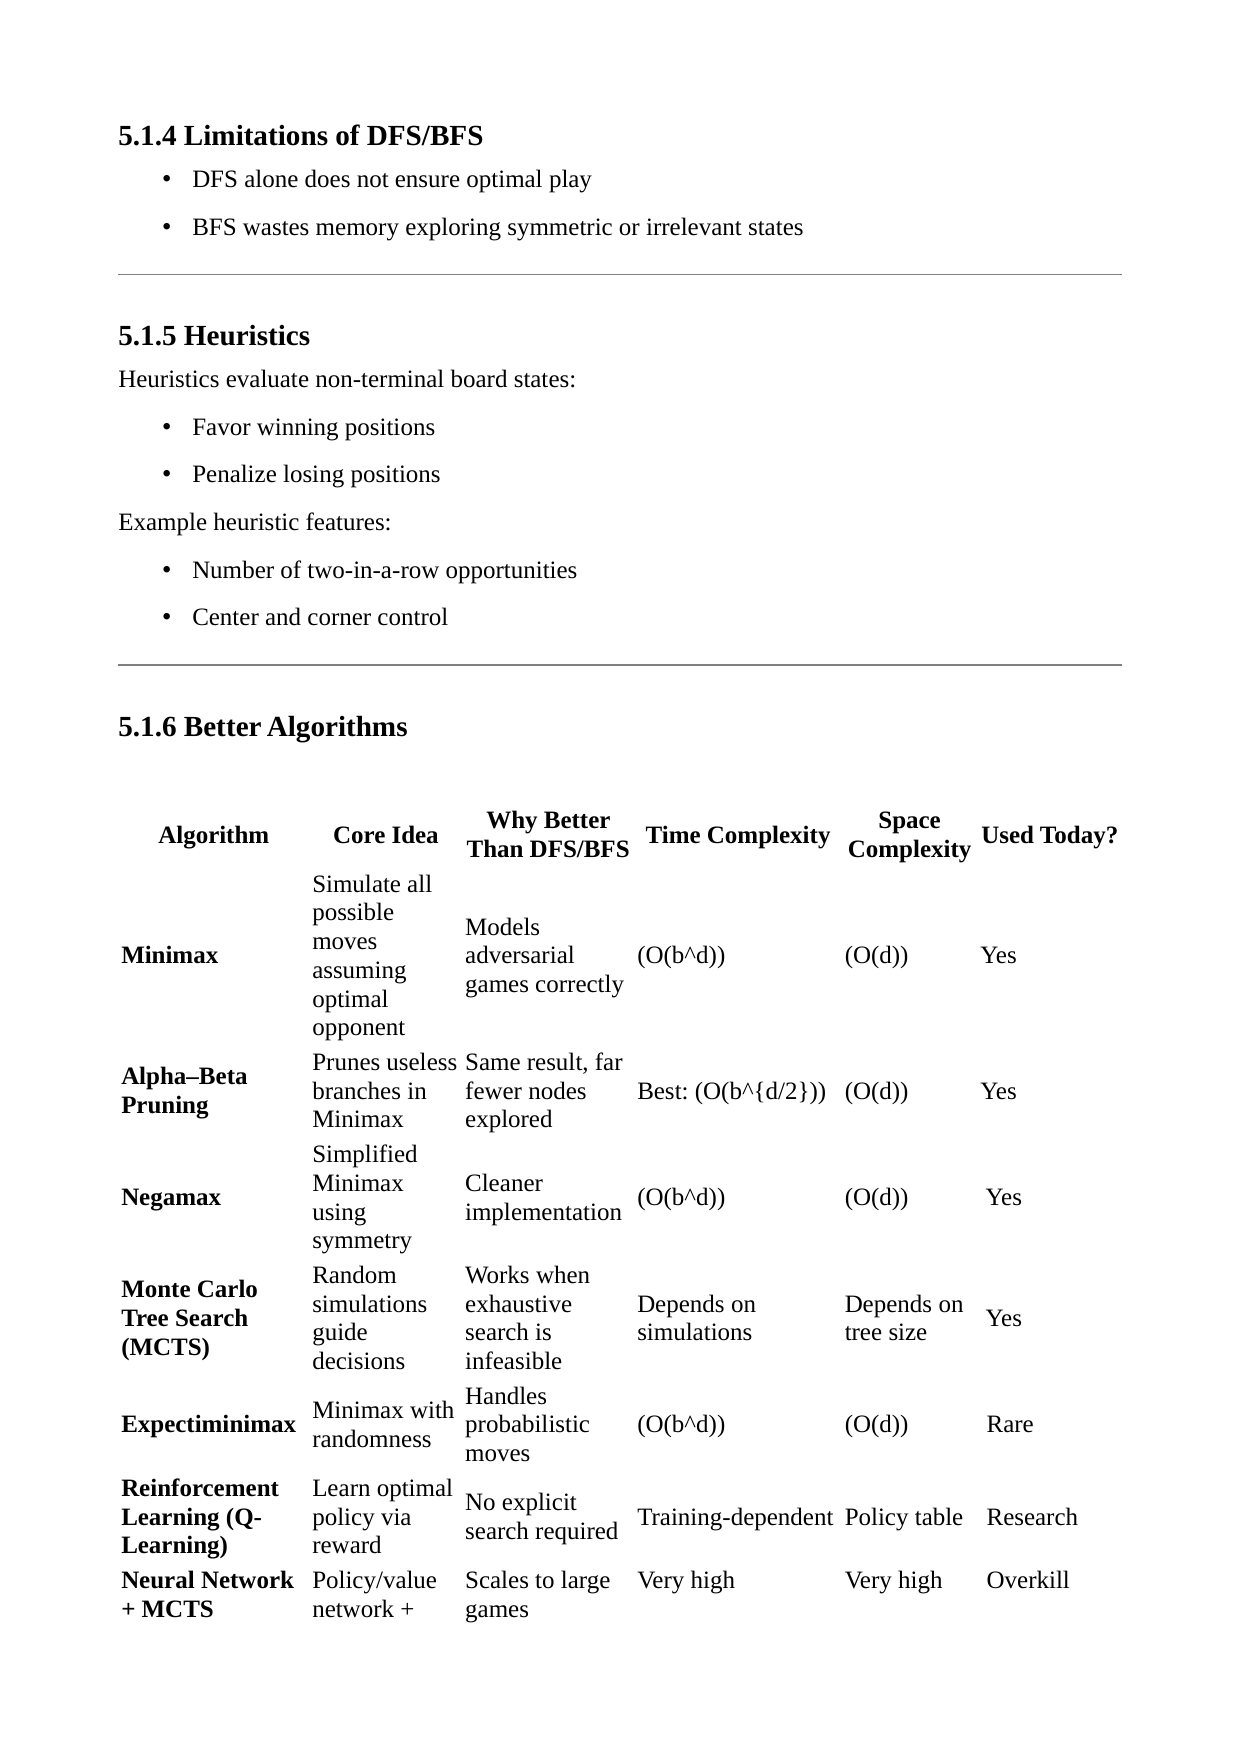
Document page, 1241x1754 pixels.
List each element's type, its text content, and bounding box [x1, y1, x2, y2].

text Heuristics evaluate non-terminal board states: [118, 364, 1122, 393]
table_cell Alpha–Beta Pruning [118, 1044, 309, 1136]
subtitle 5.1.4 Limitations of DFS/BFS [118, 118, 1122, 152]
table_cell Scales to large games [462, 1562, 634, 1625]
list Number of two-in-a-row opportunities [162, 555, 1122, 583]
table_cell Reinforcement Learning (Q-Learning) [118, 1470, 309, 1562]
table_cell Yes [977, 1136, 1122, 1257]
table_cell Neural Network + MCTS [118, 1562, 309, 1625]
table_cell Depends on simulations [634, 1257, 842, 1378]
table_cell Works when exhaustive search is infeasible [462, 1257, 634, 1378]
table_cell Learn optimal policy via reward [309, 1470, 462, 1562]
table_cell Prunes useless branches in Minimax [309, 1044, 462, 1136]
table_cell Rare [977, 1378, 1122, 1470]
table_cell Yes [977, 1044, 1122, 1136]
table_cell Policy table [842, 1470, 977, 1562]
list Center and corner control [162, 602, 1122, 631]
table_cell Minimax with randomness [309, 1378, 462, 1470]
text Example heuristic features: [118, 507, 1122, 536]
table_header Used Today? [977, 803, 1122, 866]
table_cell (O(d)) [842, 866, 977, 1044]
table_cell Monte Carlo Tree Search (MCTS) [118, 1257, 309, 1378]
table_header Time Complexity [634, 803, 842, 866]
table_cell No explicit search required [462, 1470, 634, 1562]
list Favor winning positions [162, 412, 1122, 441]
table_cell Minimax [118, 866, 309, 1044]
list Penalize losing positions [162, 459, 1122, 488]
table_cell Simplified Minimax using symmetry [309, 1136, 462, 1257]
table_cell Cleaner implementation [462, 1136, 634, 1257]
table_cell Very high [842, 1562, 977, 1625]
table_cell (O(b^d)) [634, 1136, 842, 1257]
table_cell Overkill [977, 1562, 1122, 1625]
table_header Core Idea [309, 803, 462, 866]
list BFS wastes memory exploring symmetric or irrelevant states [162, 212, 1122, 241]
table_cell (O(d)) [842, 1136, 977, 1257]
table_cell (O(d)) [842, 1044, 977, 1136]
table_cell Yes [977, 1257, 1122, 1378]
table_cell Expectiminimax [118, 1378, 309, 1470]
table_cell Models adversarial games correctly [462, 866, 634, 1044]
table_cell (O(b^d)) [634, 866, 842, 1044]
table_cell (O(b^d)) [634, 1378, 842, 1470]
table_cell Simulate all possible moves assuming optimal opponent [309, 866, 462, 1044]
list DFS alone does not ensure optimal play [162, 164, 1122, 193]
table_cell Very high [634, 1562, 842, 1625]
table_header Space Complexity [842, 803, 977, 866]
table_cell Random simulations guide decisions [309, 1257, 462, 1378]
table_cell Depends on tree size [842, 1257, 977, 1378]
table_cell Same result, far fewer nodes explored [462, 1044, 634, 1136]
table_cell Best: (O(b^{d/2})) [634, 1044, 842, 1136]
table_cell (O(d)) [842, 1378, 977, 1470]
table_cell Yes [977, 866, 1122, 1044]
table_cell Training-dependent [634, 1470, 842, 1562]
subtitle 5.1.6 Better Algorithms [118, 709, 1122, 742]
table_cell Policy/value network + [309, 1562, 462, 1625]
table_cell Research [977, 1470, 1122, 1562]
subtitle 5.1.5 Heuristics [118, 318, 1122, 352]
table_cell Handles probabilistic moves [462, 1378, 634, 1470]
table_header Algorithm [118, 803, 309, 866]
table_cell Negamax [118, 1136, 309, 1257]
table_header Why Better Than DFS/BFS [462, 803, 634, 866]
